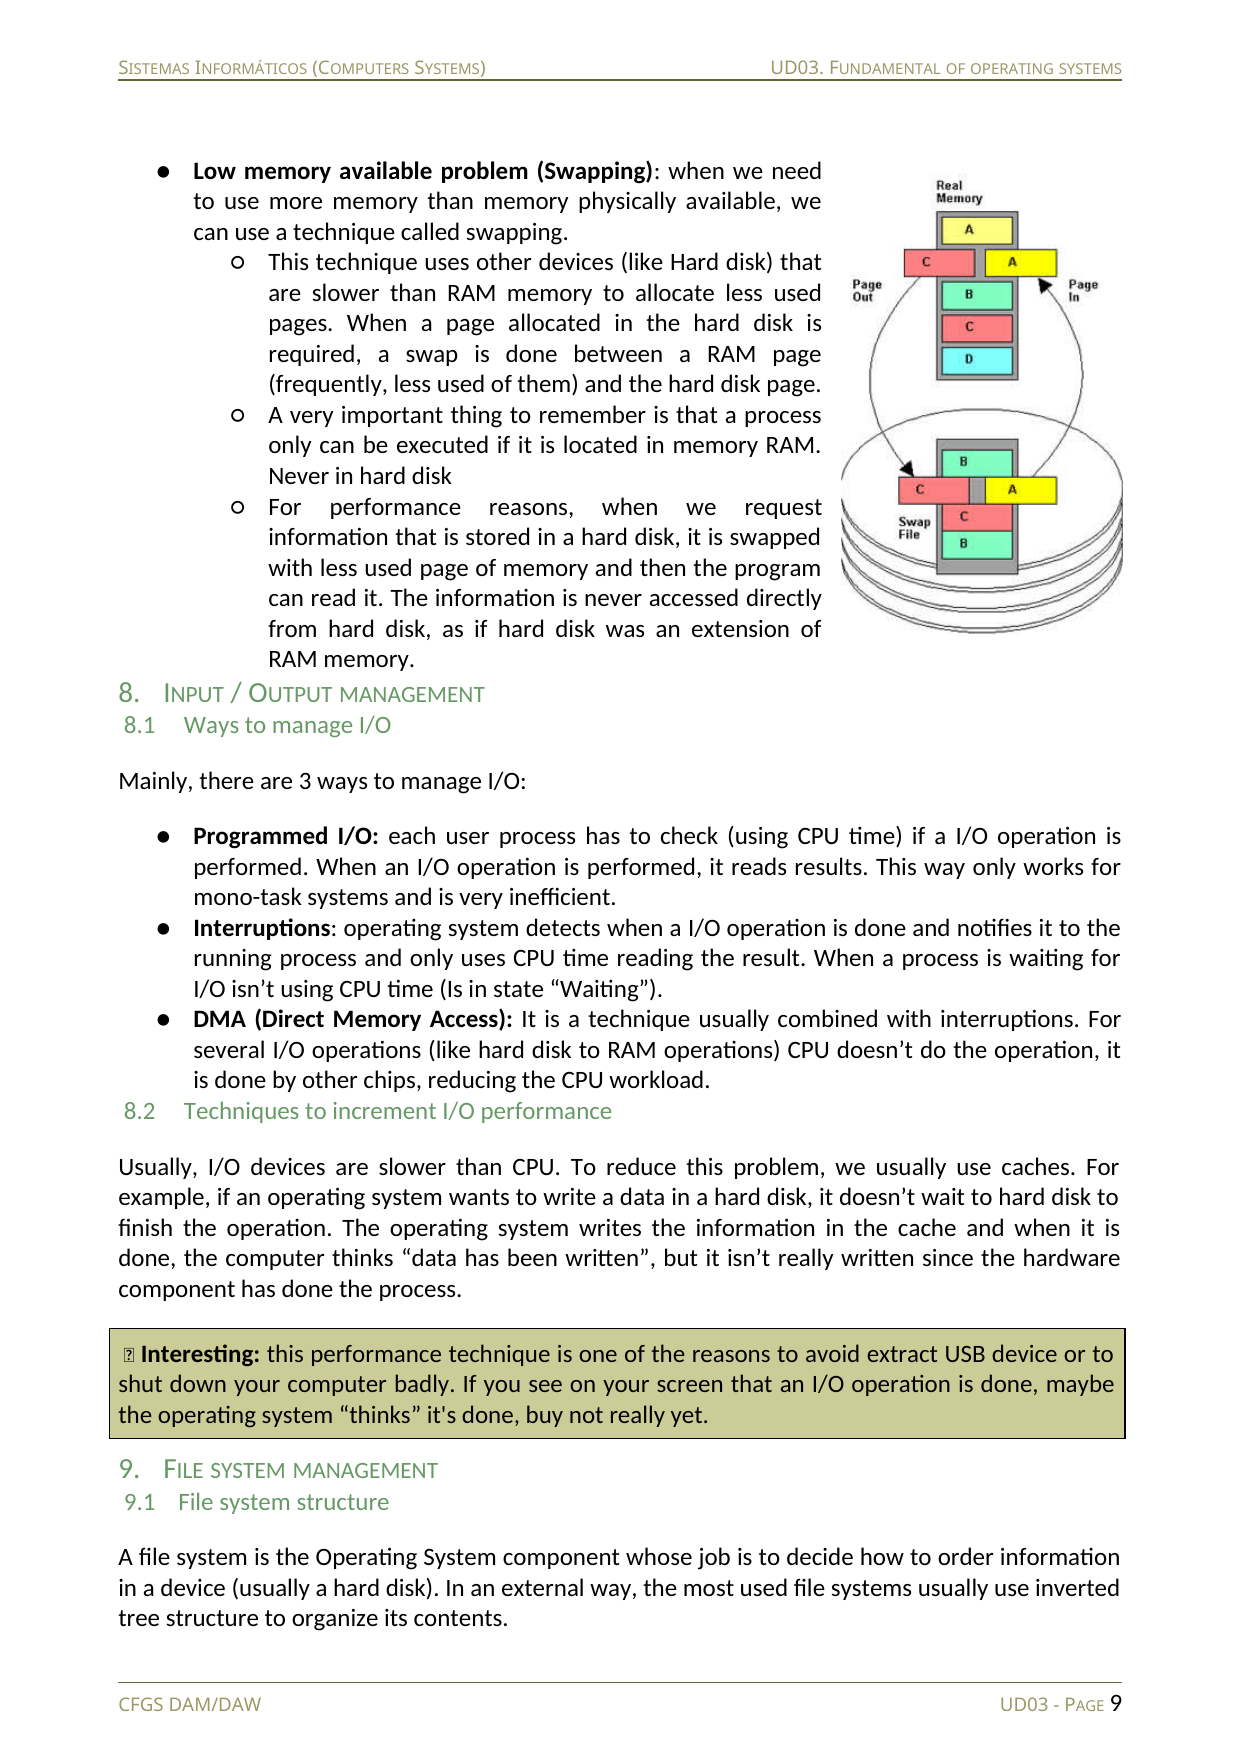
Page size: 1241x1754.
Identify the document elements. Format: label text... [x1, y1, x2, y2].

picture [841, 173, 1123, 635]
text 💬 Interesting: this performance technique is one of the reasons to avoid extract USB device or to shut down your computer badly. If you see on your screen that an I/O operation is done, maybe the operating system “thinks” it's done, buy not really yet. [110, 1329, 1124, 1438]
subtitle File system management [118, 1450, 1122, 1486]
subtitle Techniques to increment I/O performance [118, 1095, 1122, 1126]
list DMA (Direct Memory Access): It is a technique usually combined with interruptions. For several I/O operations (like hard disk to RAM operations) CPU doesn’t do the operation, it is done by other chips, reducing the CPU workload. [156, 1004, 1122, 1095]
list Interruptions: operating system detects when a I/O operation is done and notifies it to the running process and only uses CPU time reading the result. When a process is waiting for I/O isn’t using CPU time (Is in state “Waiting”). [156, 912, 1122, 1004]
subtitle Ways to manage I/O [118, 709, 1122, 740]
text Usually, I/O devices are slower than CPU. To reduce this problem, we usually use caches. For example, if an operating system wants to write a data in a hard disk, it doesn’t wait to hard disk to finish the operation. The operating system writes the information in the cache and when it is done, the computer thinks “data has been written”, but it isn’t really written since the hardware component has done the process. [118, 1151, 1122, 1303]
subtitle File system structure [118, 1486, 1122, 1517]
list For performance reasons, when we request information that is stored in a hard disk, it is swapped with less used page of memory and then the program can read it. The information is never accessed directly from hard disk, as if hard disk was an extension of RAM memory. [231, 491, 1122, 674]
subtitle Input / Output management [118, 674, 1122, 709]
text A file system is the Operating System component whose job is to decide how to order information in a device (usually a hard disk). In an external way, the most used file systems usually use inverted tree structure to organize its contents. [118, 1542, 1122, 1633]
text Mainly, there are 3 ways to manage I/O: [118, 765, 1122, 796]
list This technique uses other devices (like Hard disk) that are slower than RAM memory to allocate less used pages. When a page allocated in the hard disk is required, a swap is done between a RAM page (frequently, less used of them) and the hard disk page. [231, 247, 841, 399]
list A very important thing to remember is that a process only can be executed if it is located in memory RAM. Never in hard disk [231, 399, 841, 491]
list Low memory available problem (Swapping): when we need to use more memory than memory physically available, we can use a technique called swapping. [156, 155, 1122, 247]
list Programmed I/O: each user process has to check (using CPU time) if a I/O operation is performed. When an I/O operation is performed, it reads results. This way only works for mono-task systems and is very inefficient. [156, 821, 1122, 912]
